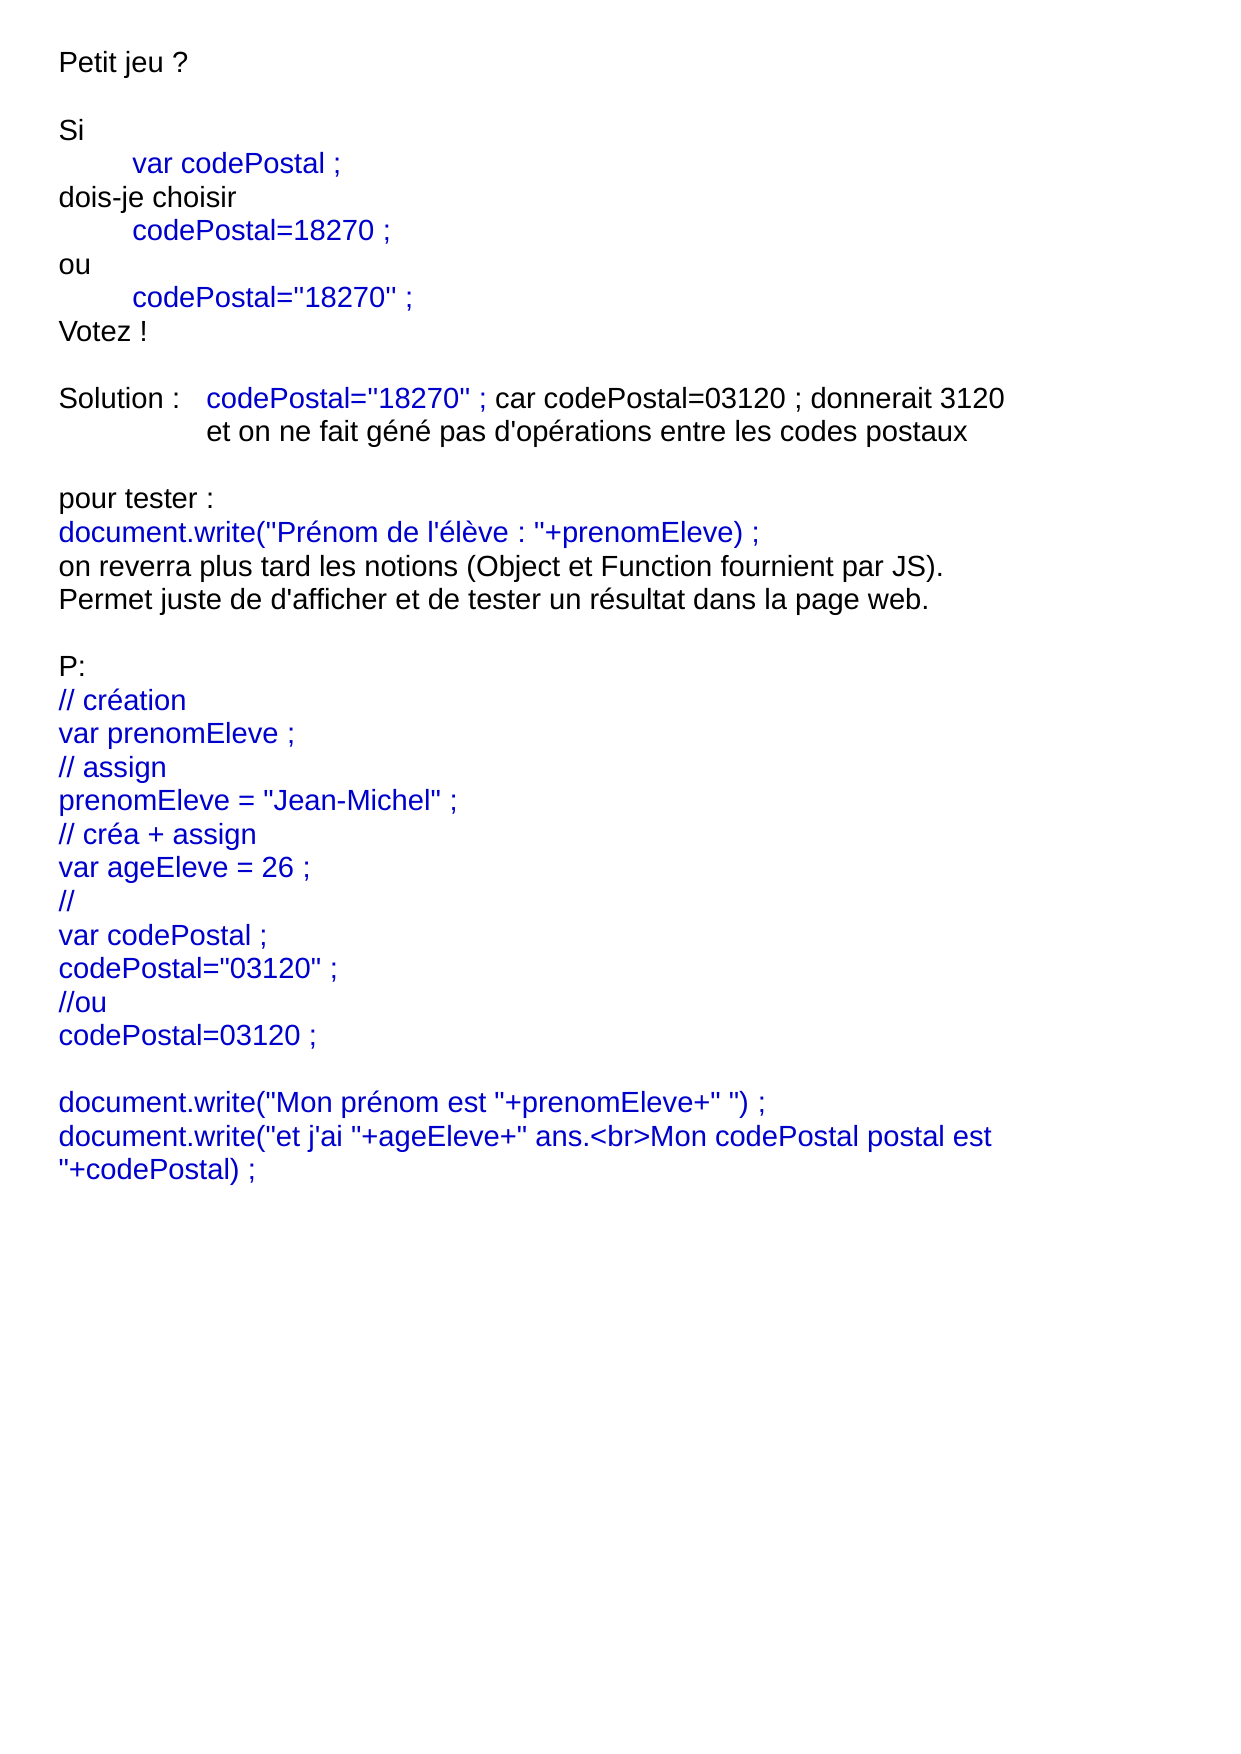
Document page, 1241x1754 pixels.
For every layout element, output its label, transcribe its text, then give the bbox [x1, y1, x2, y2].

text Solution : codePostal=''18270'' ; car codePostal=03120 ; donnerait 3120 [58, 381, 1193, 414]
text var prenomEleve ; [58, 716, 1193, 750]
text var codePostal ; [58, 146, 1193, 179]
text // [58, 884, 1193, 917]
text var codePostal ; [58, 917, 1193, 951]
text Si [58, 112, 1193, 146]
text Votez ! [58, 314, 1193, 347]
text Petit jeu ? [58, 45, 1193, 79]
text on reverra plus tard les notions (Object et Function fournient par JS). [58, 548, 1193, 582]
text document.write("Mon prénom est "+prenomEleve+" ") ; [58, 1085, 1193, 1119]
text ou [58, 247, 1193, 280]
text codePostal=''18270'' ; [58, 280, 1193, 314]
text dois-je choisir [58, 179, 1193, 213]
text //ou [58, 984, 1193, 1018]
text document.write("et j'ai "+ageEleve+" ans.<br>Mon codePostal postal est "+codePostal) ; [58, 1119, 1193, 1186]
text P: [58, 649, 1193, 683]
text codePostal=18270 ; [58, 213, 1193, 247]
text codePostal=03120 ; [58, 1018, 1193, 1052]
text prenomEleve = "Jean-Michel" ; [58, 783, 1193, 817]
text et on ne fait géné pas d'opérations entre les codes postaux [58, 414, 1193, 448]
text // créa + assign [58, 817, 1193, 850]
text // création [58, 683, 1193, 716]
text document.write(''Prénom de l'élève : ''+prenomEleve) ; [58, 515, 1193, 548]
text pour tester : [58, 481, 1193, 515]
text // assign [58, 750, 1193, 783]
text codePostal="03120" ; [58, 951, 1193, 984]
text Permet juste de d'afficher et de tester un résultat dans la page web. [58, 582, 1193, 616]
text var ageEleve = 26 ; [58, 850, 1193, 884]
